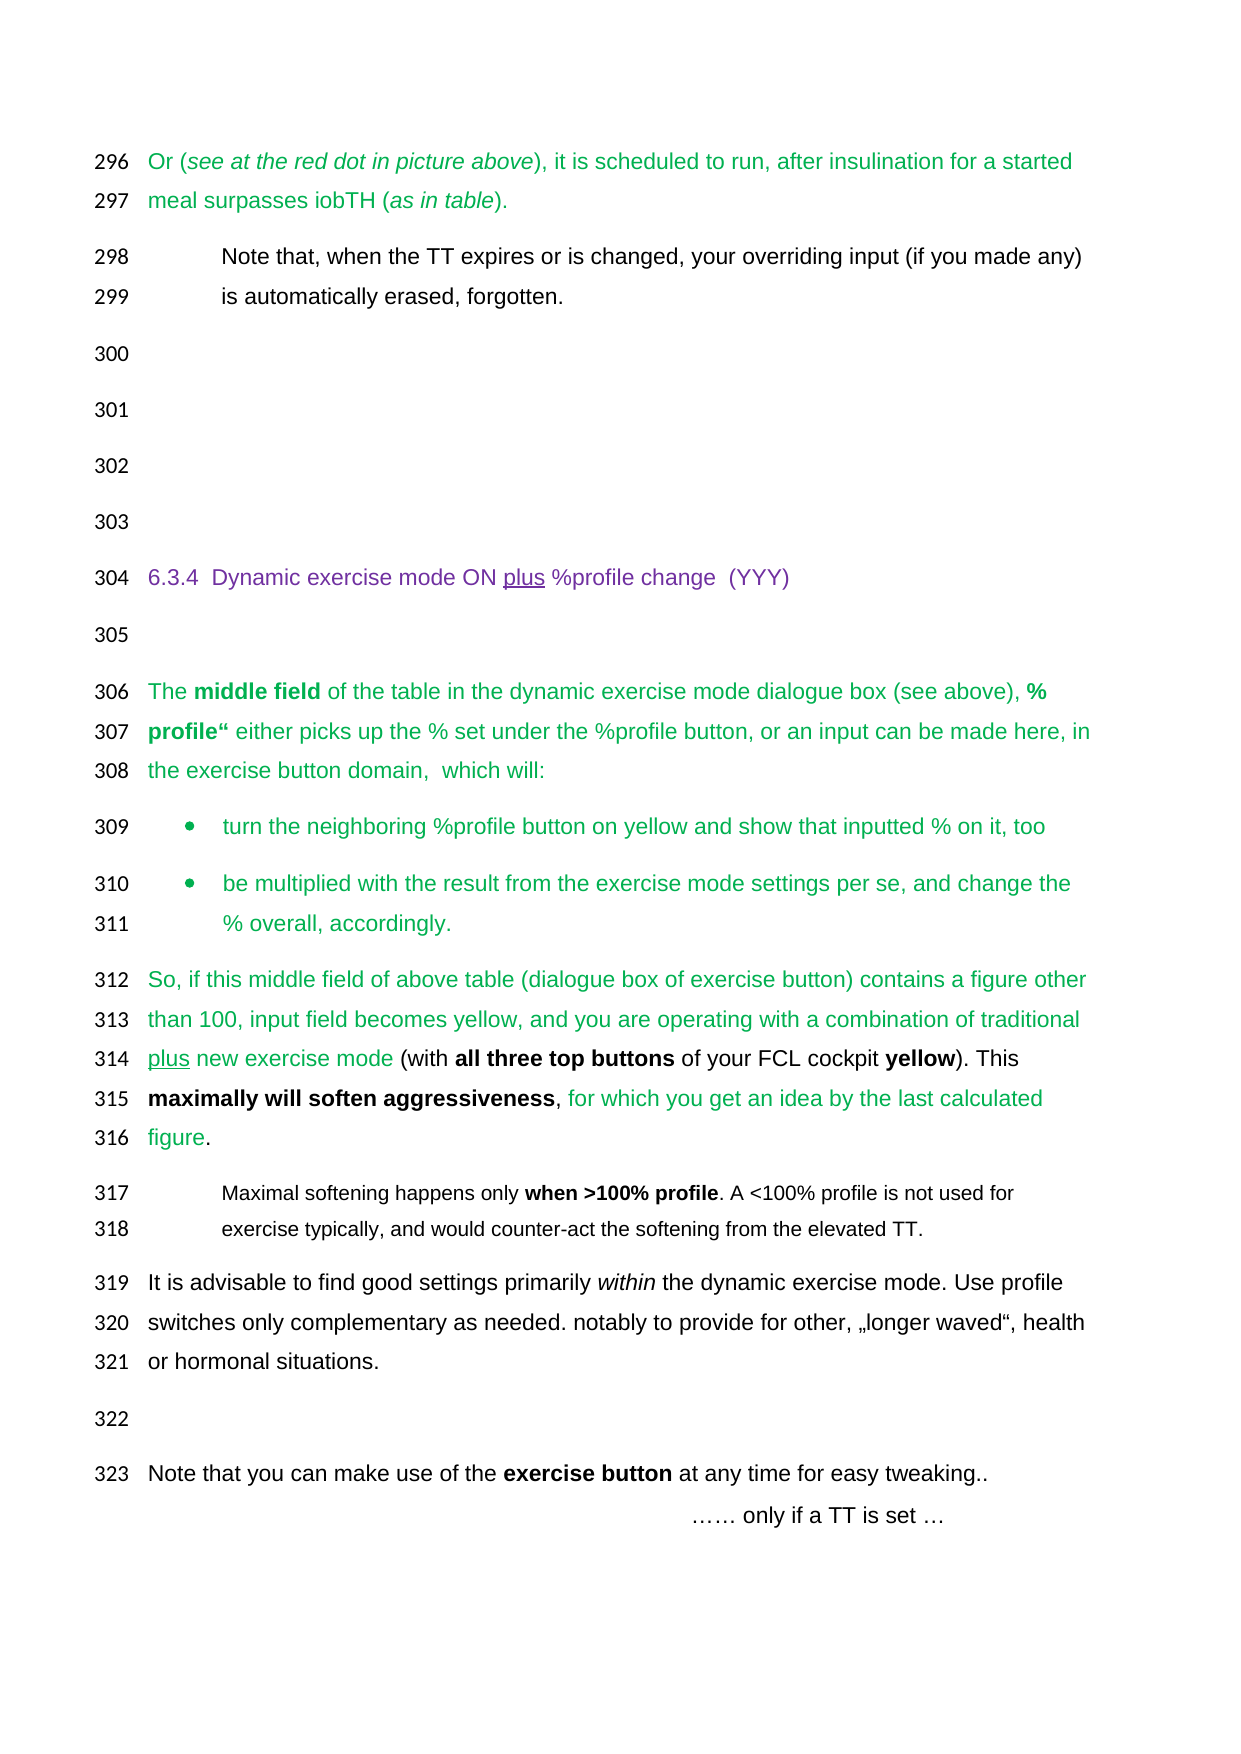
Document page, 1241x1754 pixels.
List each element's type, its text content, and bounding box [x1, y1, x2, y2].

text 6.3.4 Dynamic exercise mode ON plus %profile change (YYY) [148, 563, 1093, 590]
text [676, 1495, 991, 1542]
text The middle field of the table in the dynamic exercise mode dialogue box (see above), % profile“ either picks up the % set under the %profile button, or an input can be made here, in the exercise button domain, which will: [148, 678, 1093, 783]
text Or (see at the red dot in picture above), it is scheduled to run, after insulination for a started meal surpasses iobTH (as in table). [148, 148, 1093, 213]
text Maximal softening happens only when >100% profile. A <100% profile is not used for exercise typically, and would counter-act the softening from the elevated TT. [221, 1181, 1093, 1240]
text Note that, when the TT expires or is changed, your overriding input (if you made any) is automatically erased, forgotten. [221, 243, 1093, 309]
list turn the neighboring %profile button on yellow and show that inputted % on it, too [185, 813, 1093, 840]
text Note that you can make use of the exercise button at any time for easy tweaking.. [148, 1460, 1093, 1487]
text …… only if a TT is set … [691, 1502, 976, 1529]
text It is advisable to find good settings primarily within the dynamic exercise mode. Use profile switches only complementary as needed. notably to provide for other, „longer waved“, health or hormonal situations. [148, 1269, 1093, 1374]
text So, if this middle field of above table (dialogue box of exercise button) contains a figure other than 100, input field becomes yellow, and you are operating with a combination of traditional plus new exercise mode (with all three top buttons of your FCL cockpit yellow). This maximally will soften aggressiveness, for which you get an idea by the last calculated figure. [148, 966, 1093, 1151]
list be multiplied with the result from the exercise mode settings per se, and change the % overall, accordingly. [185, 870, 1093, 937]
